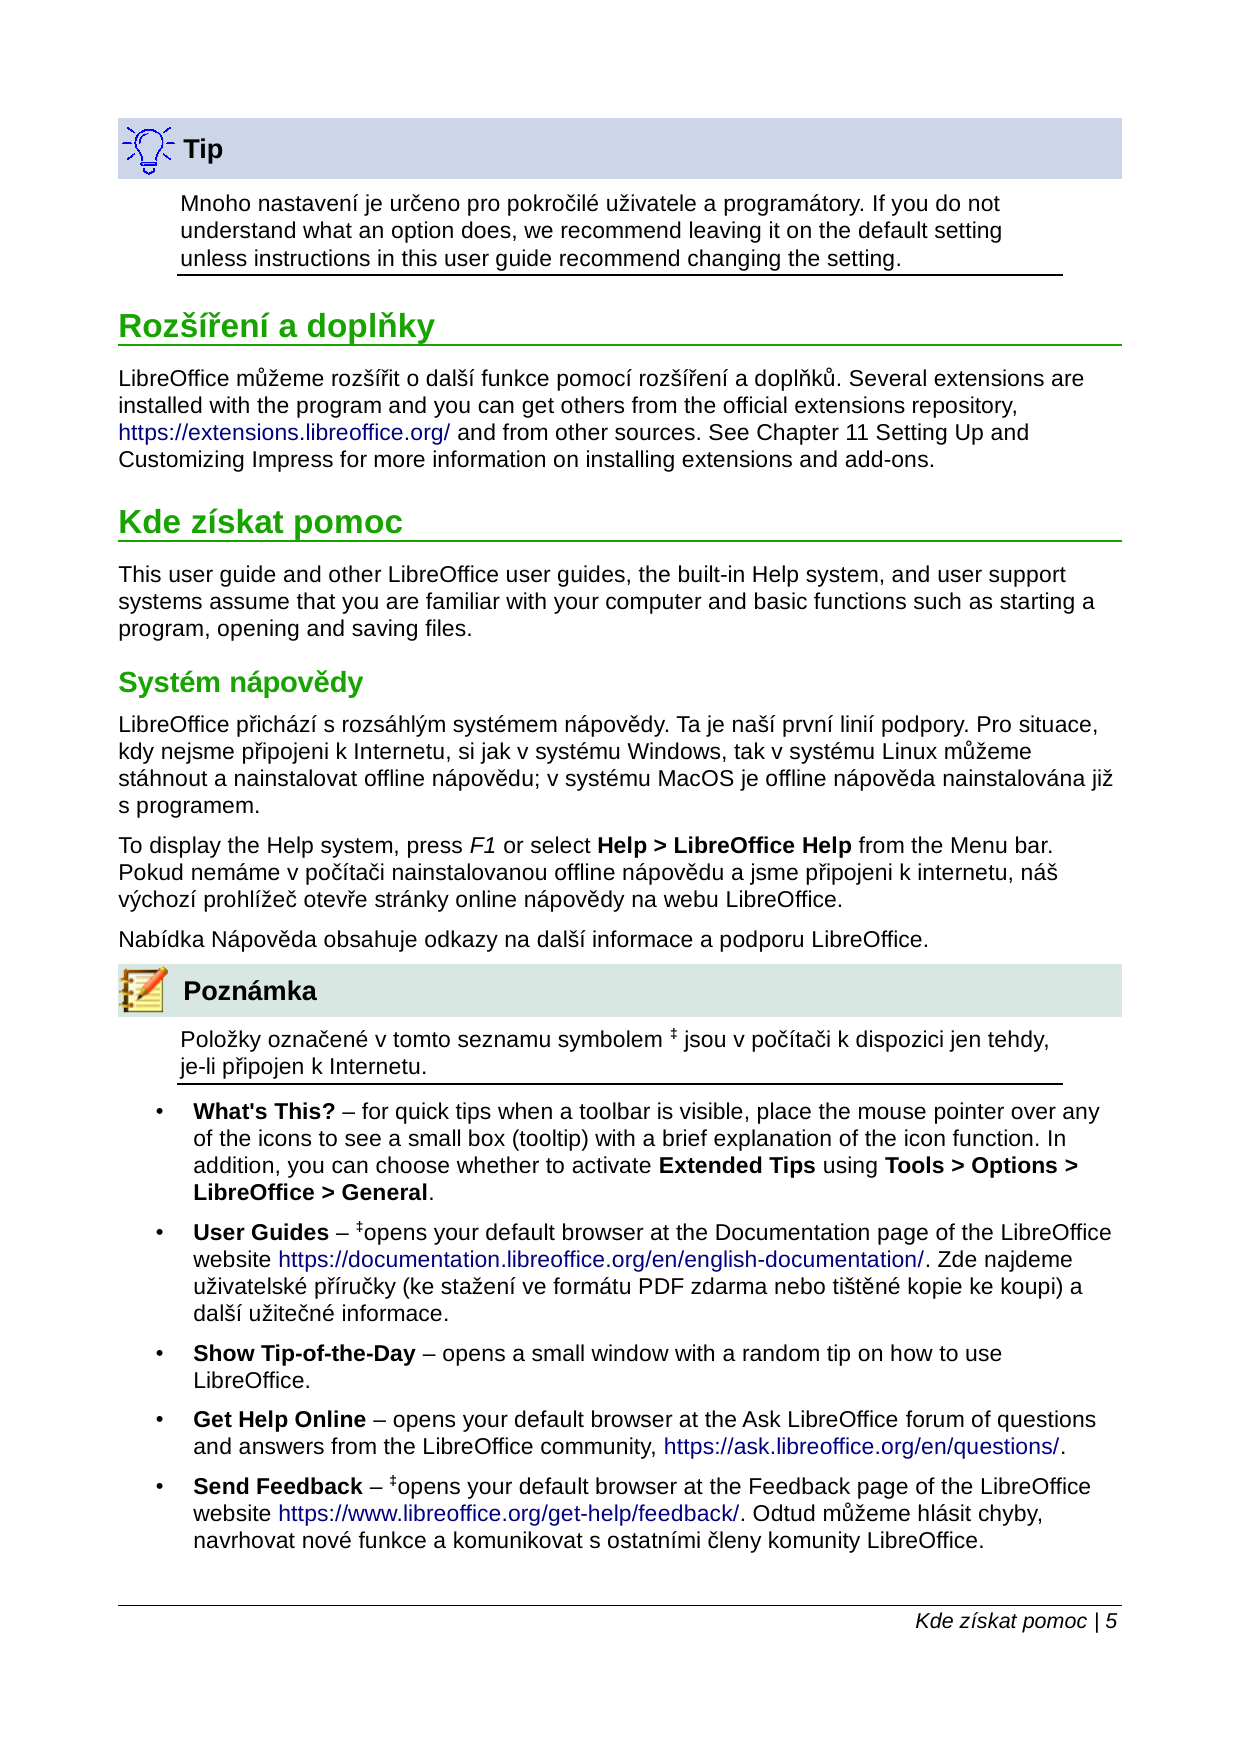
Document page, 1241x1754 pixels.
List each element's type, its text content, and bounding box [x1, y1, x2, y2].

subtitle Kde získat pomoc [118, 502, 1122, 540]
subtitle Poznámka [118, 964, 1122, 1017]
list User Guides – ‡opens your default browser at the Documentation page of the LibreOffice website https://documentation.libreoffice.org/en/english-documentation/. Zde najdeme uživatelské příručky (ke stažení ve formátu PDF zdarma nebo tištěné kopie ke koupi) a další užitečné informace. [156, 1218, 1122, 1326]
text This user guide and other LibreOffice user guides, the built-in Help system, and user support systems assume that you are familiar with your computer and basic functions such as starting a program, opening and saving files. [118, 560, 1122, 641]
text To display the Help system, press F1 or select Help > LibreOffice Help from the Menu bar. Pokud nemáme v počítači nainstalovanou offline nápovědu a jsme připojeni k internetu, náš výchozí prohlížeč otevře stránky online nápovědy na webu LibreOffice. [118, 831, 1122, 912]
subtitle Rozšíření a doplňky [118, 306, 1122, 344]
list Get Help Online – opens your default browser at the Ask LibreOffice forum of questions and answers from the LibreOffice community, https://ask.libreoffice.org/en/questions/. [156, 1406, 1122, 1460]
text Mnoho nastavení je určeno pro pokročilé uživatele a programátory. If you do not understand what an option does, we recommend leaving it on the default setting unless instructions in this user guide recommend changing the setting. [177, 187, 1063, 274]
list What's This? – for quick tips when a toolbar is visible, place the mouse pointer over any of the icons to see a small box (tooltip) with a brief explanation of the icon function. In addition, you can choose whether to activate Extended Tips using Tools > Options > LibreOffice > General. [156, 1097, 1122, 1206]
text LibreOffice můžeme rozšířit o další funkce pomocí rozšíření a doplňků. Several extensions are installed with the program and you can get others from the official extensions repository, https://extensions.libreoffice.org/ and from other sources. See Chapter 11 Setting Up and Customizing Impress for more information on installing extensions and add-ons. [118, 364, 1122, 472]
list Show Tip-of-the-Day – opens a small window with a random tip on how to use LibreOffice. [156, 1339, 1122, 1393]
text Nabídka Nápověda obsahuje odkazy na další informace a podporu LibreOffice. [118, 925, 1122, 952]
subtitle Systém nápovědy [118, 665, 1122, 698]
picture [119, 119, 179, 179]
list Send Feedback – ‡opens your default browser at the Feedback page of the LibreOffice website https://www.libreoffice.org/get-help/feedback/. Odtud můžeme hlásit chyby, navrhovat nové funkce a komunikovat s ostatními členy komunity LibreOffice. [156, 1472, 1122, 1553]
picture [119, 965, 170, 1016]
text Položky označené v tomto seznamu symbolem ‡ jsou v počítači k dispozici jen tehdy, je-li připojen k Internetu. [177, 1022, 1063, 1083]
subtitle Tip [118, 118, 1122, 179]
text LibreOffice přichází s rozsáhlým systémem nápovědy. Ta je naší první linií podpory. Pro situace, kdy nejsme připojeni k Internetu, si jak v systému Windows, tak v systému Linux můžeme stáhnout a nainstalovat offline nápovědu; v systému MacOS je offline nápověda nainstalována již s programem. [118, 710, 1122, 819]
